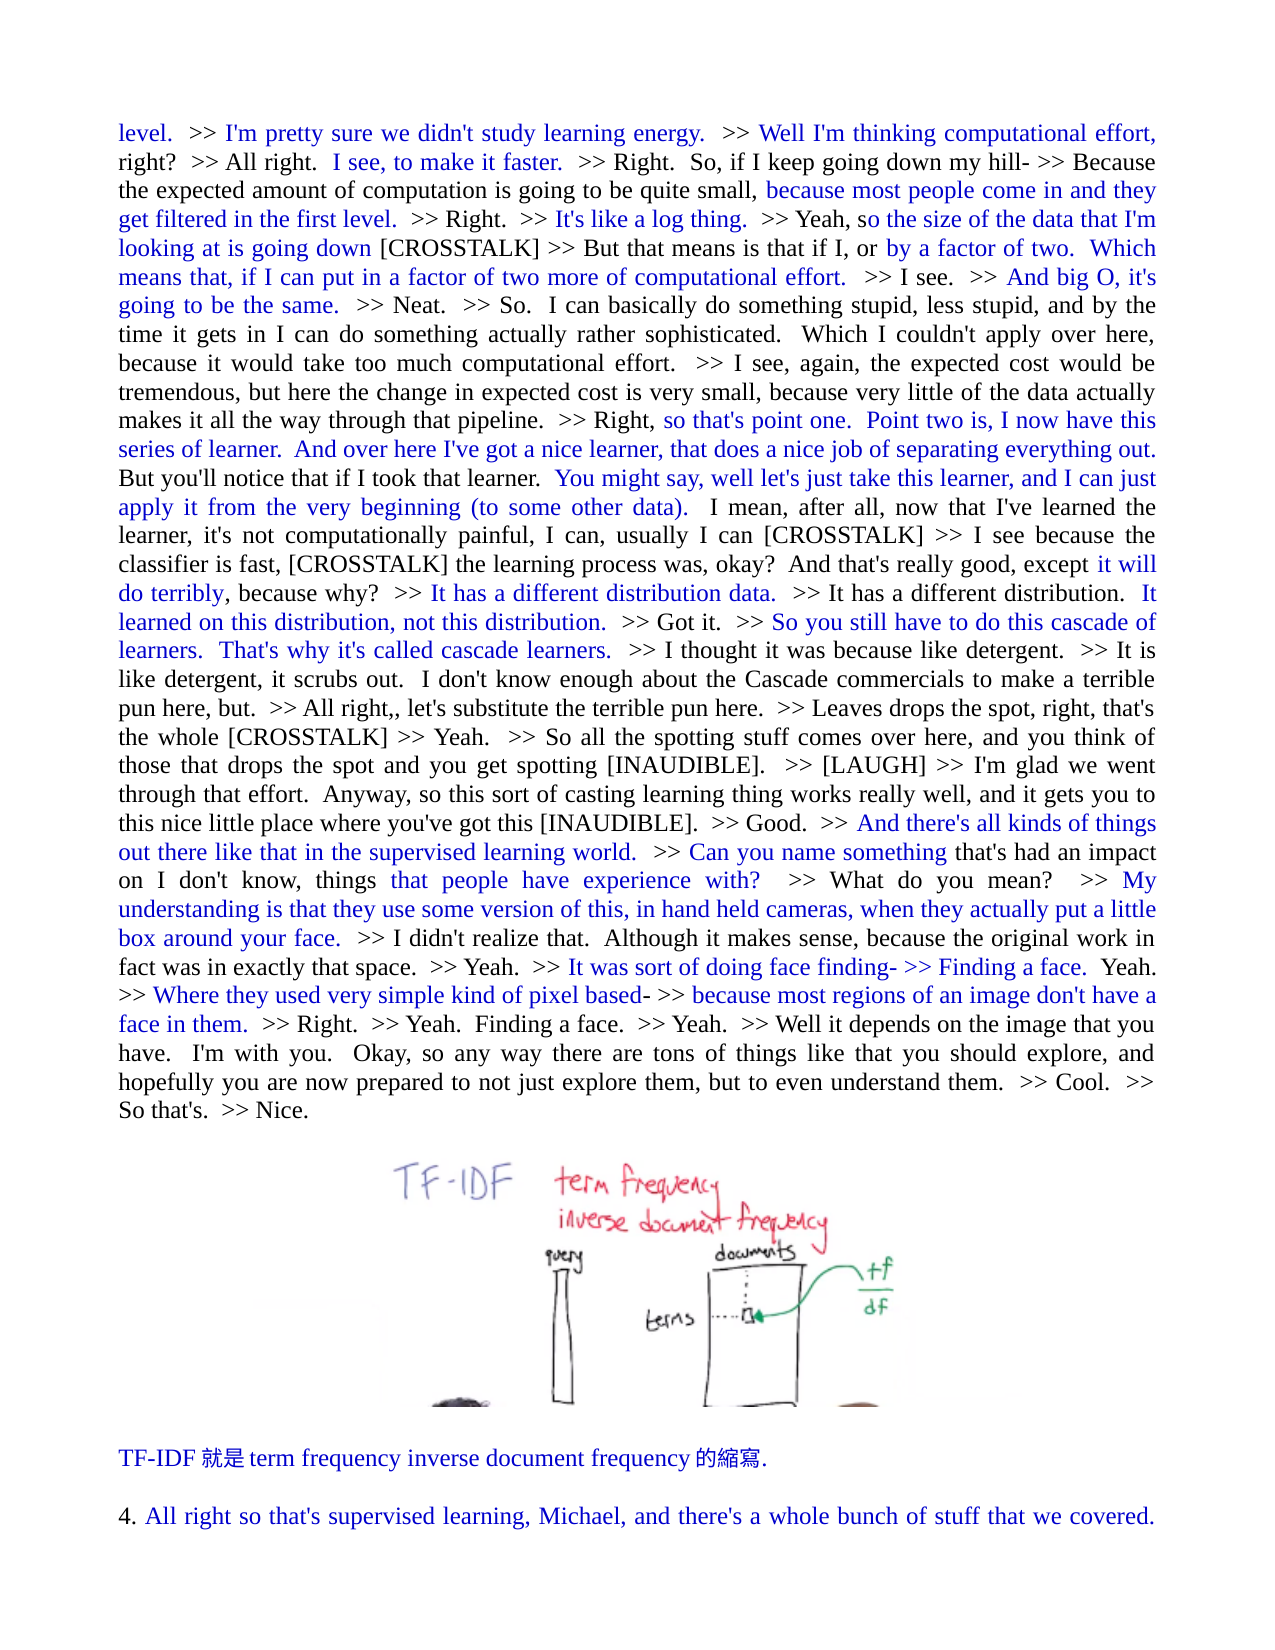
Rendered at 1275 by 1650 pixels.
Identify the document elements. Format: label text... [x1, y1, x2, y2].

text TF-IDF就是term frequency inverse document frequency的縮寫. [118, 1441, 1157, 1472]
text 4. All right so that's supervised learning, Michael, and there's a whole bunch of stuff that we covered. [118, 1501, 1157, 1530]
text level. >> I'm pretty sure we didn't study learning energy. >> Well I'm thinking computational effort, right? >> All right. I see, to make it faster. >> Right. So, if I keep going down my hill- >> Because the expected amount of computation is going to be quite small, because most people come in and they get filtered in the first level. >> Right. >> It's like a log thing. >> Yeah, so the size of the data that I'm looking at is going down [CROSSTALK] >> But that means is that if I, or by a factor of two. Which means that, if I can put in a factor of two more of computational effort. >> I see. >> And big O, it's going to be the same. >> Neat. >> So. I can basically do something stupid, less stupid, and by the time it gets in I can do something actually rather sophisticated. Which I couldn't apply over here, because it would take too much computational effort. >> I see, again, the expected cost would be tremendous, but here the change in expected cost is very small, because very little of the data actually makes it all the way through that pipeline. >> Right, so that's point one. Point two is, I now have this series of learner. And over here I've got a nice learner, that does a nice job of separating everything out. But you'll notice that if I took that learner. You might say, well let's just take this learner, and I can just apply it from the very beginning (to some other data). I mean, after all, now that I've learned the learner, it's not computationally painful, I can, usually I can [CROSSTALK] >> I see because the classifier is fast, [CROSSTALK] the learning process was, okay? And that's really good, except it will do terribly, because why? >> It has a different distribution data. >> It has a different distribution. It learned on this distribution, not this distribution. >> Got it. >> So you still have to do this cascade of learners. That's why it's called cascade learners. >> I thought it was because like detergent. >> It is like detergent, it scrubs out. I don't know enough about the Cascade commercials to make a terrible pun here, but. >> All right,, let's substitute the terrible pun here. >> Leaves drops the spot, right, that's the whole [CROSSTALK] >> Yeah. >> So all the spotting stuff comes over here, and you think of those that drops the spot and you get spotting [INAUDIBLE]. >> [LAUGH] >> I'm glad we went through that effort. Anyway, so this sort of casting learning thing works really well, and it gets you to this nice little place where you've got this [INAUDIBLE]. >> Good. >> And there's all kinds of things out there like that in the supervised learning world. >> Can you name something that's had an impact on I don't know, things that people have experience with? >> What do you mean? >> My understanding is that they use some version of this, in hand held cameras, when they actually put a little box around your face. >> I didn't realize that. Although it makes sense, because the original work in fact was in exactly that space. >> Yeah. >> It was sort of doing face finding- >> Finding a face. Yeah. >> Where they used very simple kind of pixel based- >> because most regions of an image don't have a face in them. >> Right. >> Yeah. Finding a face. >> Yeah. >> Well it depends on the image that you have. I'm with you. Okay, so any way there are tons of things like that you should explore, and hopefully you are now prepared to not just explore them, but to even understand them. >> Cool. >> So that's. >> Nice. [118, 118, 1157, 1124]
picture [253, 1153, 1022, 1407]
